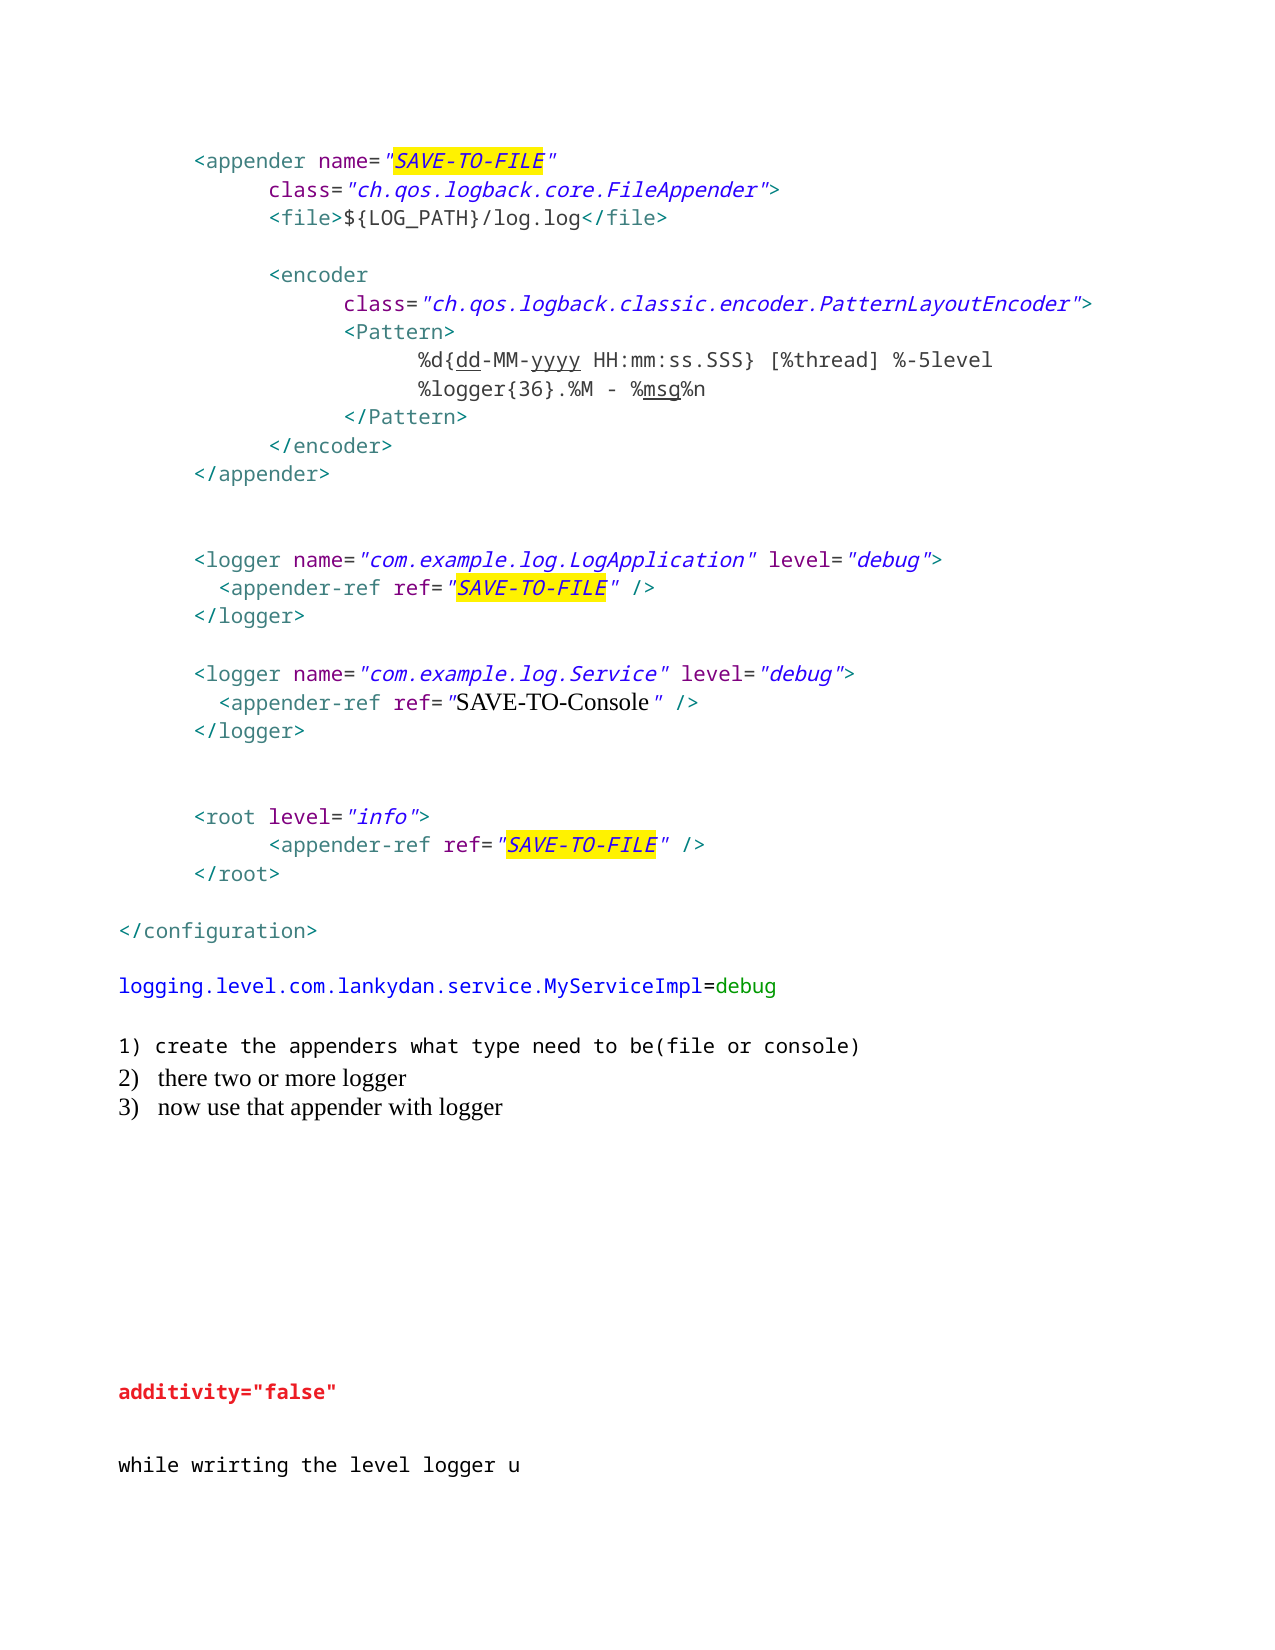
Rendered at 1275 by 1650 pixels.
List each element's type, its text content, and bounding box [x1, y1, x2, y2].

text <appender-ref ref="SAVE-TO-Console" /> [118, 687, 1157, 717]
text <root level="info"> [118, 802, 1157, 830]
text <appender-ref ref="SAVE-TO-FILE" /> [118, 830, 1157, 859]
text logging.level.com.lankydan.service.MyServiceImpl=debug [118, 972, 1157, 999]
text </root> [118, 859, 1157, 887]
text %logger{36}.%M - %msg%n [118, 374, 1157, 402]
text <appender name="SAVE-TO-FILE" [118, 147, 1157, 175]
text 3) now use that appender with logger [118, 1092, 1157, 1121]
text </encoder> [118, 431, 1157, 459]
text <appender-ref ref="SAVE-TO-FILE" /> [118, 573, 1157, 602]
text while wrirting the level logger u [118, 1451, 1157, 1479]
text additivity="false" [118, 1377, 1157, 1405]
text %d{dd-MM-yyyy HH:mm:ss.SSS} [%thread] %-5level [118, 346, 1157, 374]
text class="ch.qos.logback.core.FileAppender"> [118, 175, 1157, 203]
text </logger> [118, 602, 1157, 630]
text class="ch.qos.logback.classic.encoder.PatternLayoutEncoder"> [118, 289, 1157, 317]
text <encoder [118, 260, 1157, 289]
text </configuration> [118, 916, 1157, 944]
text <logger name="com.example.log.LogApplication" level="debug"> [118, 545, 1157, 573]
text </appender> [118, 459, 1157, 488]
text 1) create the appenders what type need to be(file or console) [118, 999, 1157, 1059]
text 2) there two or more logger [118, 1063, 1157, 1092]
text </Pattern> [118, 402, 1157, 431]
text <file>${LOG_PATH}/log.log</file> [118, 203, 1157, 232]
text <logger name="com.example.log.Service" level="debug"> [118, 659, 1157, 687]
text </logger> [118, 717, 1157, 745]
text <Pattern> [118, 317, 1157, 346]
